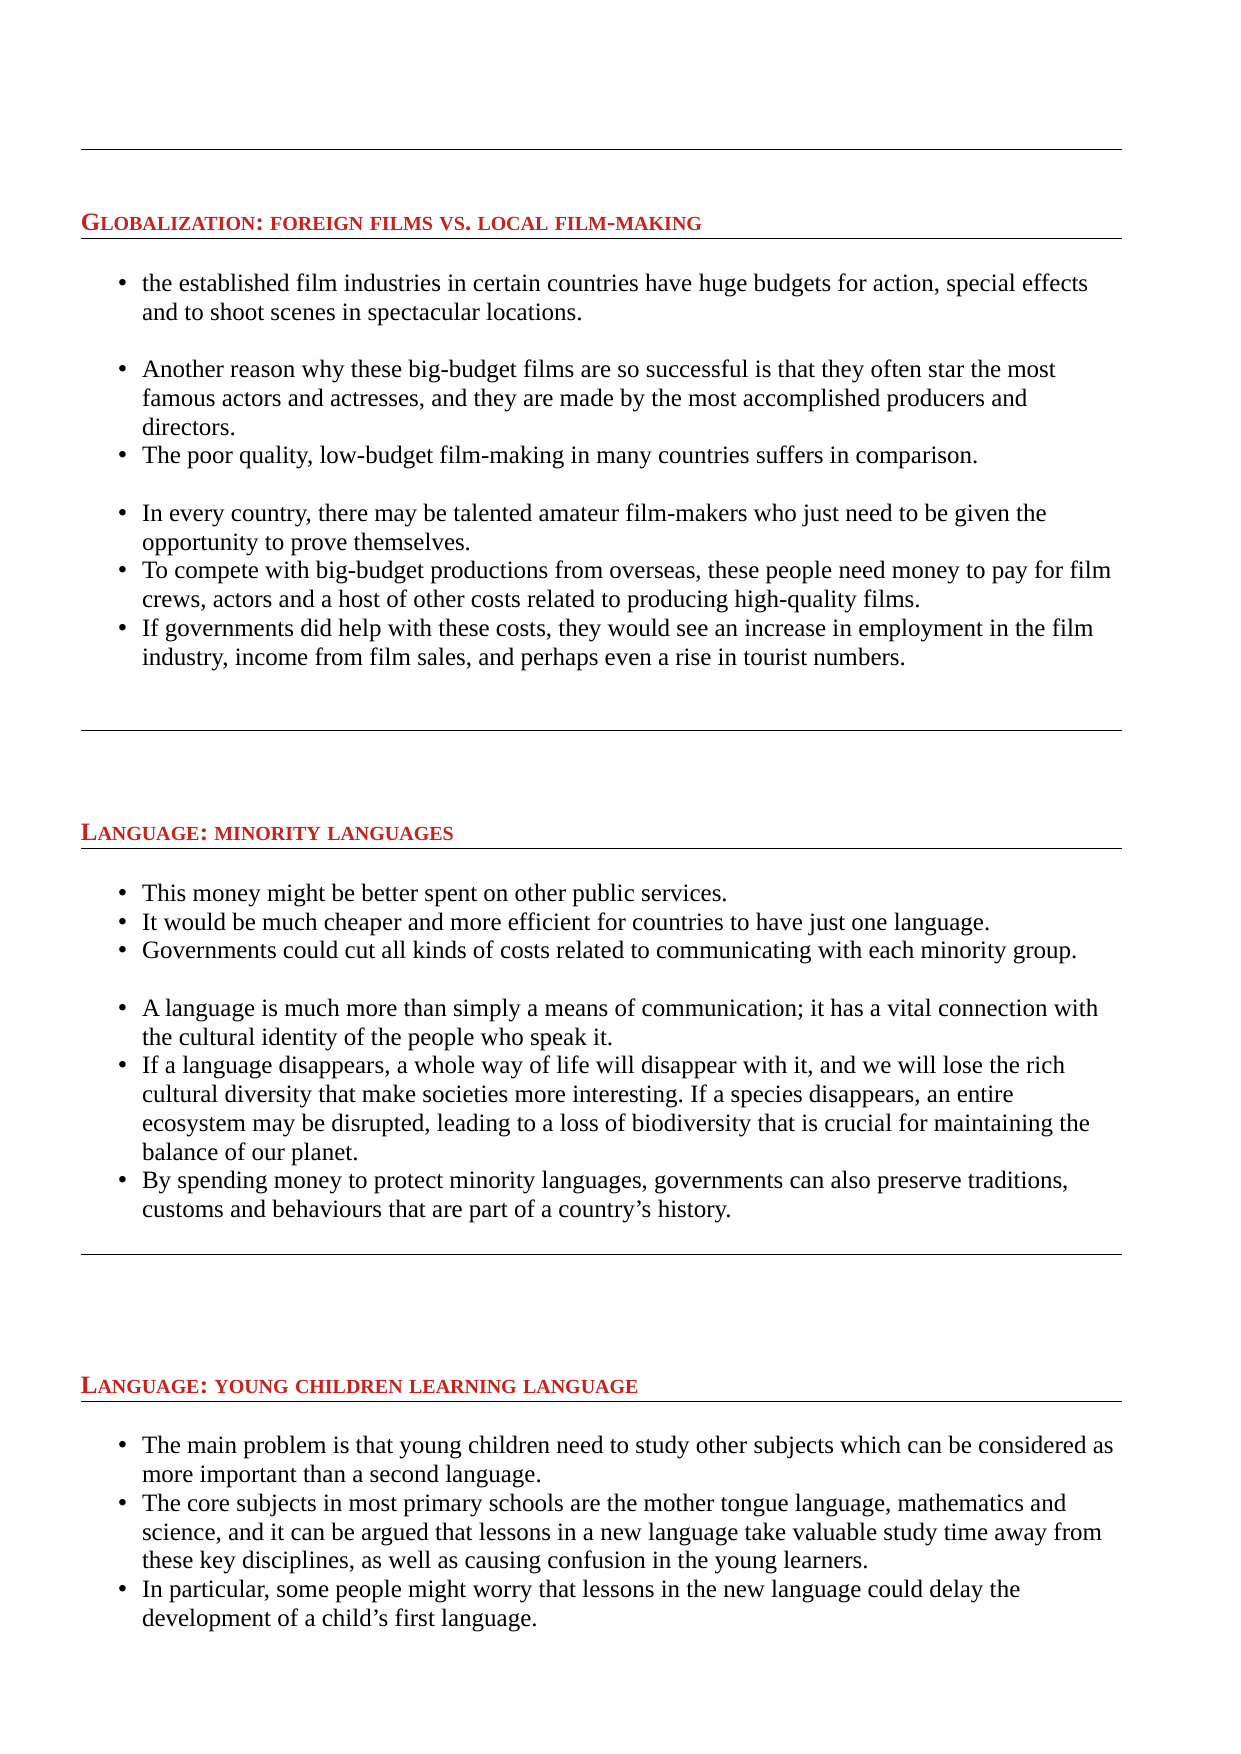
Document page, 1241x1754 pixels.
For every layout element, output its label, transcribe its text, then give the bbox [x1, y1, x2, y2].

list the established film industries in certain countries have huge budgets for action, special effects and to shoot scenes in spectacular locations. [118, 268, 1122, 326]
list By spending money to protect minority languages, governments can also preserve traditions, customs and behaviours that are part of a country’s history. [118, 1166, 1122, 1223]
list It would be much cheaper and more efficient for countries to have just one language. [118, 907, 1122, 936]
list The main problem is that young children need to study other subjects which can be considered as more important than a second language. [118, 1431, 1122, 1488]
list If a language disappears, a whole way of life will disappear with it, and we will lose the rich cultural diversity that make societies more interesting. If a species disappears, an entire ecosystem may be disrupted, leading to a loss of biodiversity that is crucial for maintaining the balance of our planet. [118, 1051, 1122, 1166]
list If governments did help with these costs, they would see an increase in employment in the film industry, income from film sales, and perhaps even a rise in tourist numbers. [118, 613, 1122, 671]
list Another reason why these big-budget films are so successful is that they often star the most famous actors and actresses, and they are made by the most accomplished producers and directors. [118, 354, 1122, 441]
list This money might be better spent on other public services. [118, 878, 1122, 907]
list The poor quality, low-budget film-making in many countries suffers in comparison. [118, 441, 1122, 469]
list The core subjects in most primary schools are the mother tongue language, mathematics and science, and it can be argued that lessons in a new language take valuable study time away from these key disciplines, as well as causing confusion in the young learners. [118, 1488, 1122, 1574]
list Governments could cut all kinds of costs related to communicating with each minority group. [118, 936, 1122, 964]
subtitle Language: young children learning language [81, 1370, 1122, 1401]
subtitle Language: minority languages [81, 817, 1122, 848]
list In particular, some people might worry that lessons in the new language could delay the development of a child’s first language. [118, 1574, 1122, 1632]
list In every country, there may be talented amateur film-makers who just need to be given the opportunity to prove themselves. [118, 498, 1122, 556]
list To compete with big-budget productions from overseas, these people need money to pay for film crews, actors and a host of other costs related to producing high-quality films. [118, 556, 1122, 613]
subtitle Globalization: foreign films vs. local film-making [81, 207, 1122, 238]
list A language is much more than simply a means of communication; it has a vital connection with the cultural identity of the people who speak it. [118, 993, 1122, 1051]
